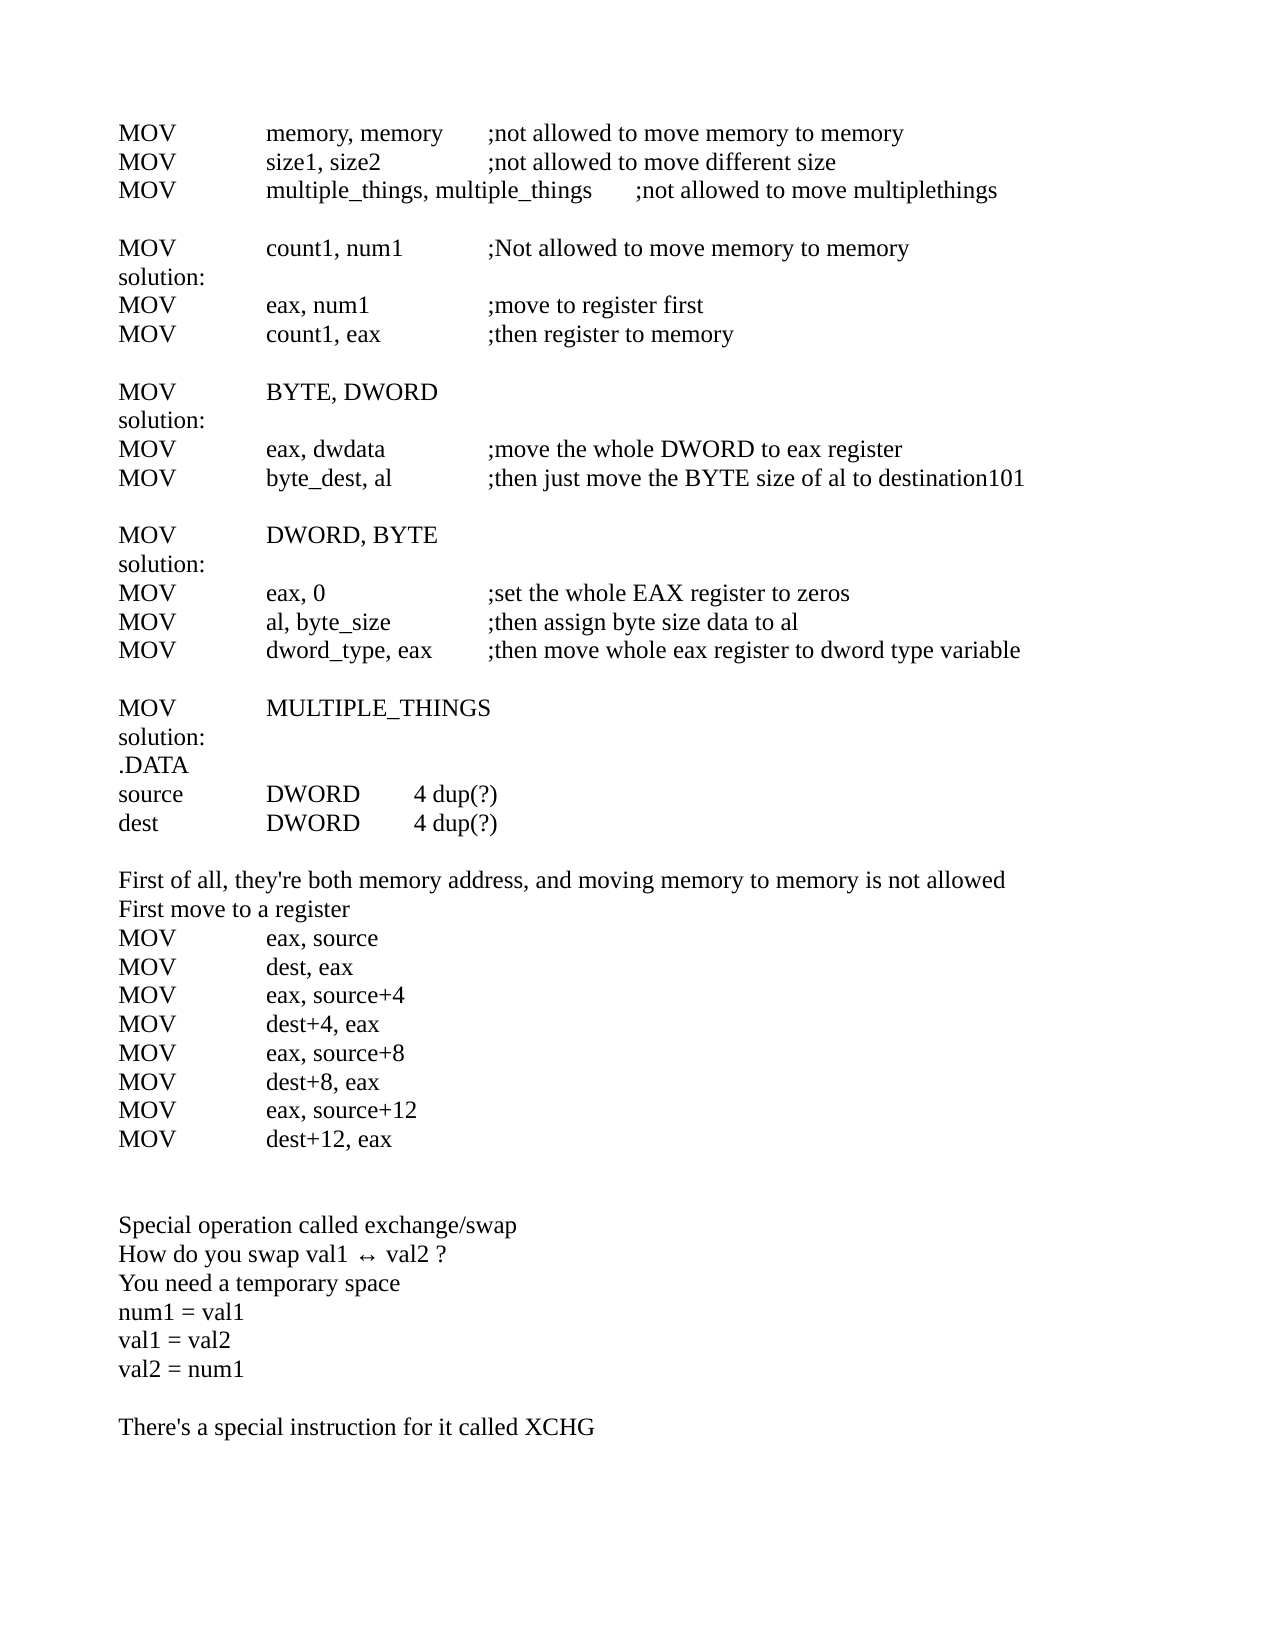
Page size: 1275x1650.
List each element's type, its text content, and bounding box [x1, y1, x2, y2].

text First move to a register [118, 894, 1157, 923]
text MOV eax, 0 ;set the whole EAX register to zeros [118, 578, 1157, 607]
text Special operation called exchange/swap [118, 1211, 1157, 1239]
text MOV eax, dwdata ;move the whole DWORD to eax register [118, 434, 1157, 463]
text MOV dest, eax [118, 952, 1157, 981]
text You need a temporary space [118, 1268, 1157, 1297]
text MOV DWORD, BYTE [118, 521, 1157, 549]
text MOV count1, num1 ;Not allowed to move memory to memory [118, 233, 1157, 262]
text MOV eax, source+12 [118, 1096, 1157, 1124]
text MOV eax, num1 ;move to register first [118, 291, 1157, 319]
text MOV memory, memory ;not allowed to move memory to memory [118, 118, 1157, 147]
text MOV size1, size2 ;not allowed to move different size [118, 147, 1157, 176]
text solution: [118, 722, 1157, 751]
text MOV eax, source+4 [118, 981, 1157, 1009]
text How do you swap val1 ↔ val2 ? [118, 1239, 1157, 1268]
text MOV byte_dest, al ;then just move the BYTE size of al to destination101 [118, 463, 1157, 492]
text source DWORD 4 dup(?) [118, 779, 1157, 808]
text MOV dword_type, eax ;then move whole eax register to dword type variable [118, 636, 1157, 664]
text MOV al, byte_size ;then assign byte size data to al [118, 607, 1157, 636]
text MOV dest+12, eax [118, 1124, 1157, 1153]
text num1 = val1 [118, 1297, 1157, 1326]
text MOV BYTE, DWORD [118, 377, 1157, 406]
text dest DWORD 4 dup(?) [118, 808, 1157, 837]
text MOV dest+8, eax [118, 1067, 1157, 1096]
text val2 = num1 [118, 1354, 1157, 1383]
text solution: [118, 262, 1157, 291]
text MOV MULTIPLE_THINGS [118, 693, 1157, 722]
text solution: [118, 549, 1157, 578]
text solution: [118, 406, 1157, 434]
text val1 = val2 [118, 1326, 1157, 1354]
text MOV eax, source [118, 923, 1157, 952]
text MOV multiple_things, multiple_things ;not allowed to move multiplethings [118, 176, 1157, 204]
text .DATA [118, 751, 1157, 779]
text MOV dest+4, eax [118, 1009, 1157, 1038]
text First of all, they're both memory address, and moving memory to memory is not allowed [118, 866, 1157, 894]
text MOV count1, eax ;then register to memory [118, 319, 1157, 348]
text MOV eax, source+8 [118, 1038, 1157, 1067]
text There's a special instruction for it called XCHG [118, 1412, 1157, 1441]
